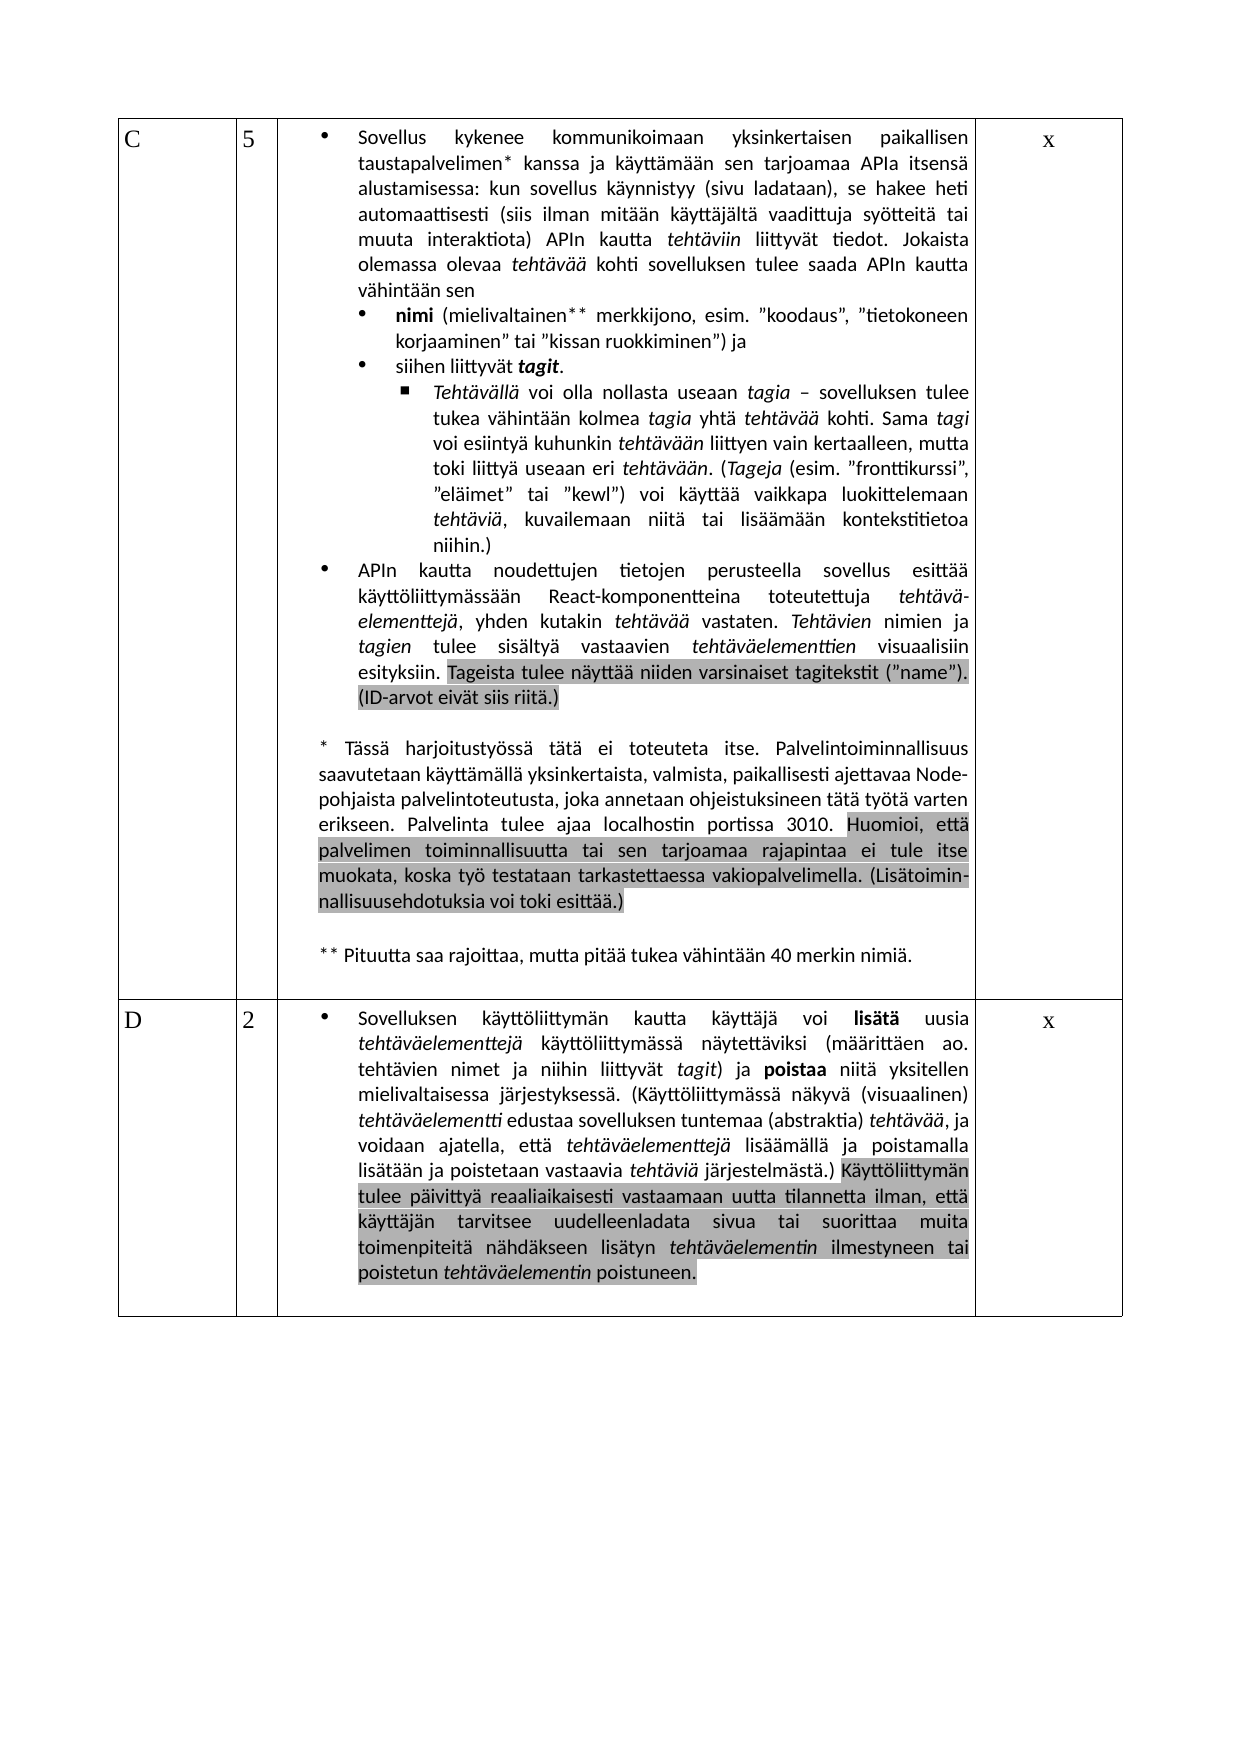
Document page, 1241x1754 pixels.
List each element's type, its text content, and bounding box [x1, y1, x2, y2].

table_cell C [119, 119, 236, 999]
table_cell D [119, 1000, 236, 1316]
table_cell Sovelluksen käyttöliittymän kautta käyttäjä voi lisätä uusia tehtäväelementtejä käyttöliittymässä näytettäviksi (määrittäen ao. tehtävien nimet ja niihin liittyvät tagit) ja poistaa niitä yksitellen mielivaltaisessa järjestyksessä. (Käyttöliittymässä näkyvä (visuaalinen) tehtäväelementti edustaa sovelluksen tuntemaa (abstraktia) tehtävää, ja voidaan ajatella, että tehtäväelementtejä lisäämällä ja poistamalla lisätään ja poistetaan vastaavia tehtäviä järjestelmästä.) Käyttöliittymän tulee päivittyä reaaliaikaisesti vastaamaan uutta tilannetta ilman, että käyttäjän tarvitsee uudelleenladata sivua tai suorittaa muita toimenpiteitä nähdäkseen lisätyn tehtäväelementin ilmestyneen tai poistetun tehtäväelementin poistuneen. [278, 1000, 975, 1316]
table_cell x [976, 1000, 1122, 1316]
table_cell x [976, 119, 1122, 999]
table_cell 2 [237, 1000, 277, 1316]
table_cell 5 [237, 119, 277, 999]
table_cell Sovellus kykenee kommunikoimaan yksinkertaisen paikallisen taustapalvelimen* kanssa ja käyttämään sen tarjoamaa APIa itsensä alustamisessa: kun sovellus käynnistyy (sivu ladataan), se hakee heti automaattisesti (siis ilman mitään käyttäjältä vaadittuja syötteitä tai muuta interaktiota) APIn kautta tehtäviin liittyvät tiedot. Jokaista olemassa olevaa tehtävää kohti sovelluksen tulee saada APIn kautta vähintään sen nimi (mielivaltainen** merkkijono, esim. ”koodaus”, ”tietokoneen korjaaminen” tai ”kissan ruokkiminen”) ja siihen liittyvät tagit. Tehtävällä voi olla nollasta useaan tagia – sovelluksen tulee tukea vähintään kolmea tagia yhtä tehtävää kohti. Sama tagi voi esiintyä kuhunkin tehtävään liittyen vain kertaalleen, mutta toki liittyä useaan eri tehtävään. (Tageja (esim. ”fronttikurssi”, ”eläimet” tai ”kewl”) voi käyttää vaikkapa luokittelemaan tehtäviä, kuvailemaan niitä tai lisäämään kontekstitietoa niihin.) APIn kautta noudettujen tietojen perusteella sovellus esittää käyttöliittymässään React-komponentteina toteutettuja tehtävä­elementtejä, yhden kutakin tehtävää vastaten. Tehtävien nimien ja tagien tulee sisältyä vastaavien tehtäväelementtien visuaalisiin esityksiin. Tageista tulee näyttää niiden varsinaiset tagitekstit (”name”). (ID-arvot eivät siis riitä.) * Tässä harjoitustyössä tätä ei toteuteta itse. Palvelintoiminnallisuus saavutetaan käyttämällä yksinkertaista, valmista, paikallisesti ajettavaa Node-pohjaista palvelintoteutusta, joka annetaan ohjeistuksineen tätä työtä varten erikseen. Palvelinta tulee ajaa localhostin portissa 3010. Huomioi, että palvelimen toiminnallisuutta tai sen tarjoamaa rajapintaa ei tule itse muokata, koska työ testataan tarkastettaessa vakiopalvelimella. (Lisätoimin­nallisuus­ehdotuksia voi toki esittää.) ** Pituutta saa rajoittaa, mutta pitää tukea vähintään 40 merkin nimiä. [278, 119, 975, 999]
